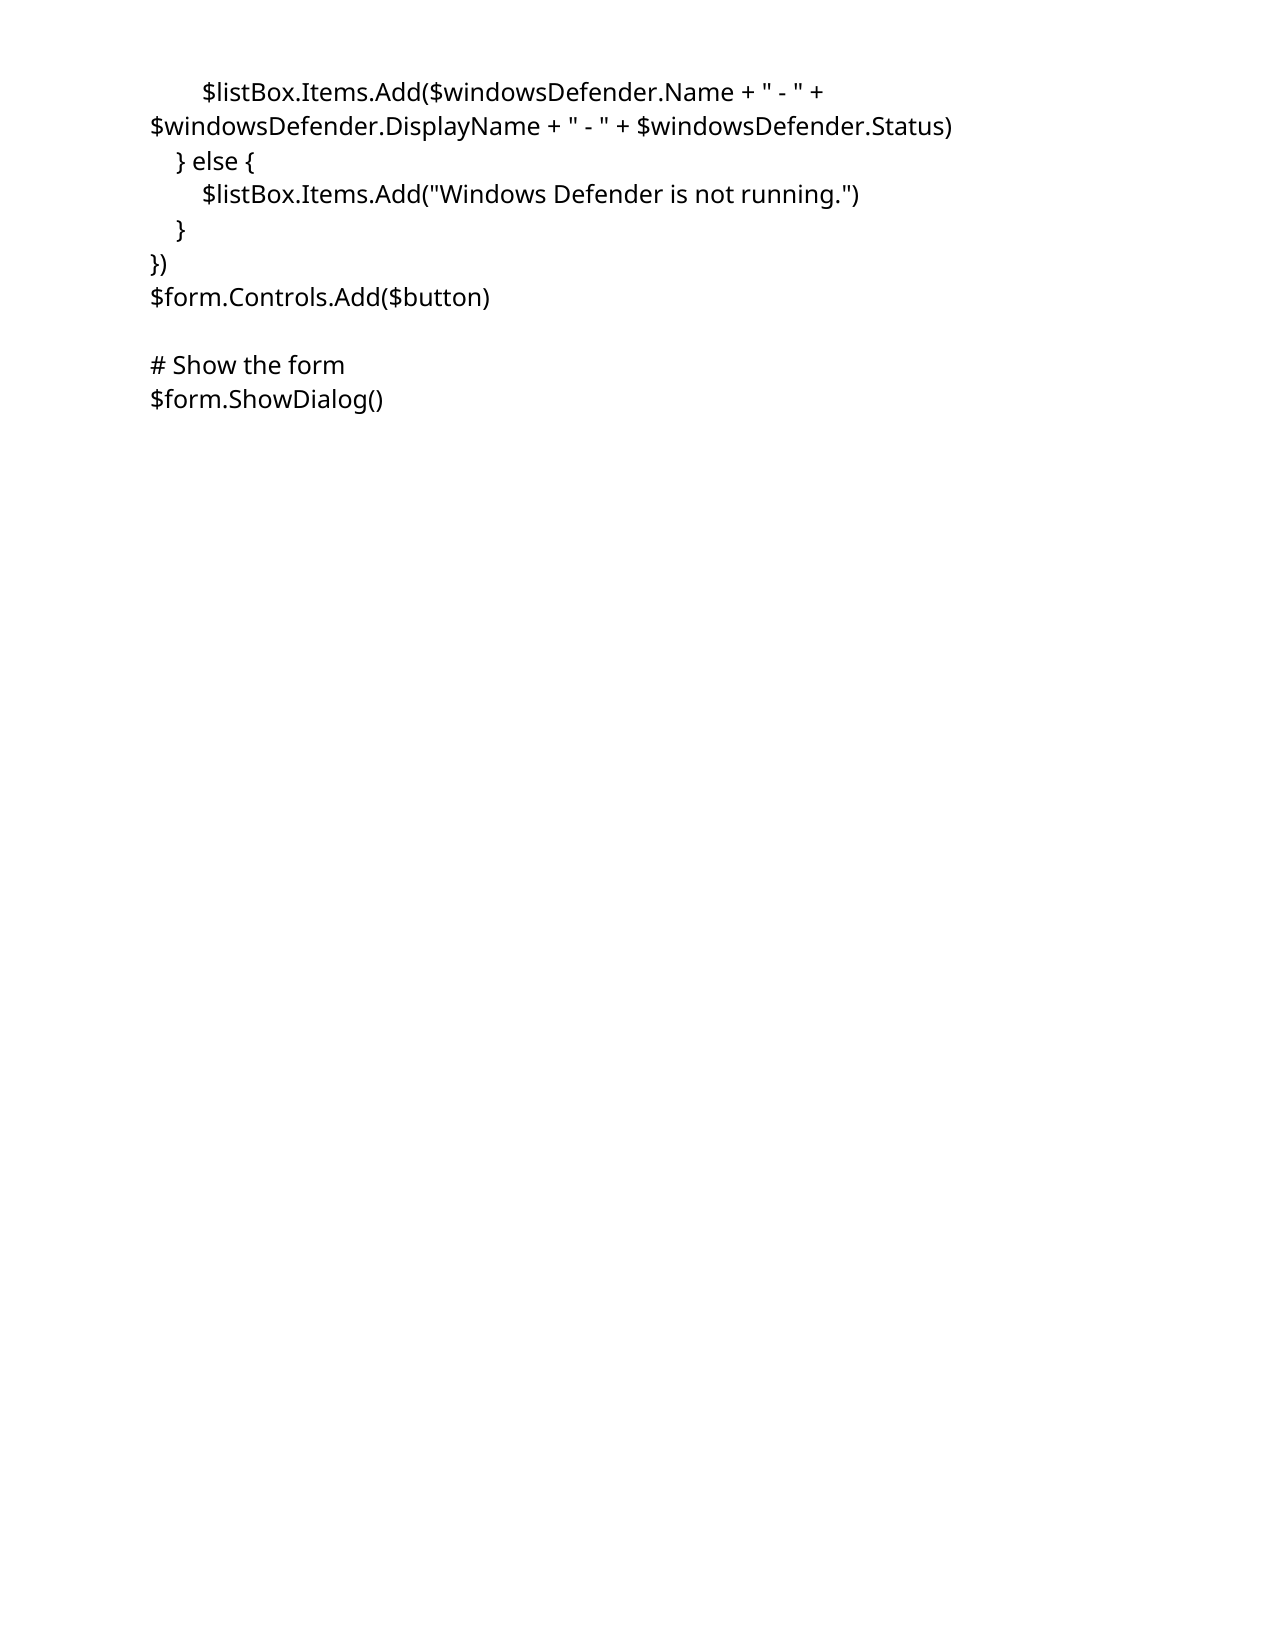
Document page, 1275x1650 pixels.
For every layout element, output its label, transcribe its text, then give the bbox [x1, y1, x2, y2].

text $listBox.Items.Add("Windows Defender is not running.") [150, 177, 1125, 211]
text $form.Controls.Add($button) [150, 279, 1125, 313]
text $listBox.Items.Add($windowsDefender.Name + " - " + $windowsDefender.DisplayName + " - " + $windowsDefender.Status) [150, 75, 1125, 143]
text $form.ShowDialog() [150, 382, 1125, 416]
text } [150, 211, 1125, 245]
text } else { [150, 143, 1125, 177]
text }) [150, 245, 1125, 279]
text # Show the form [150, 347, 1125, 382]
